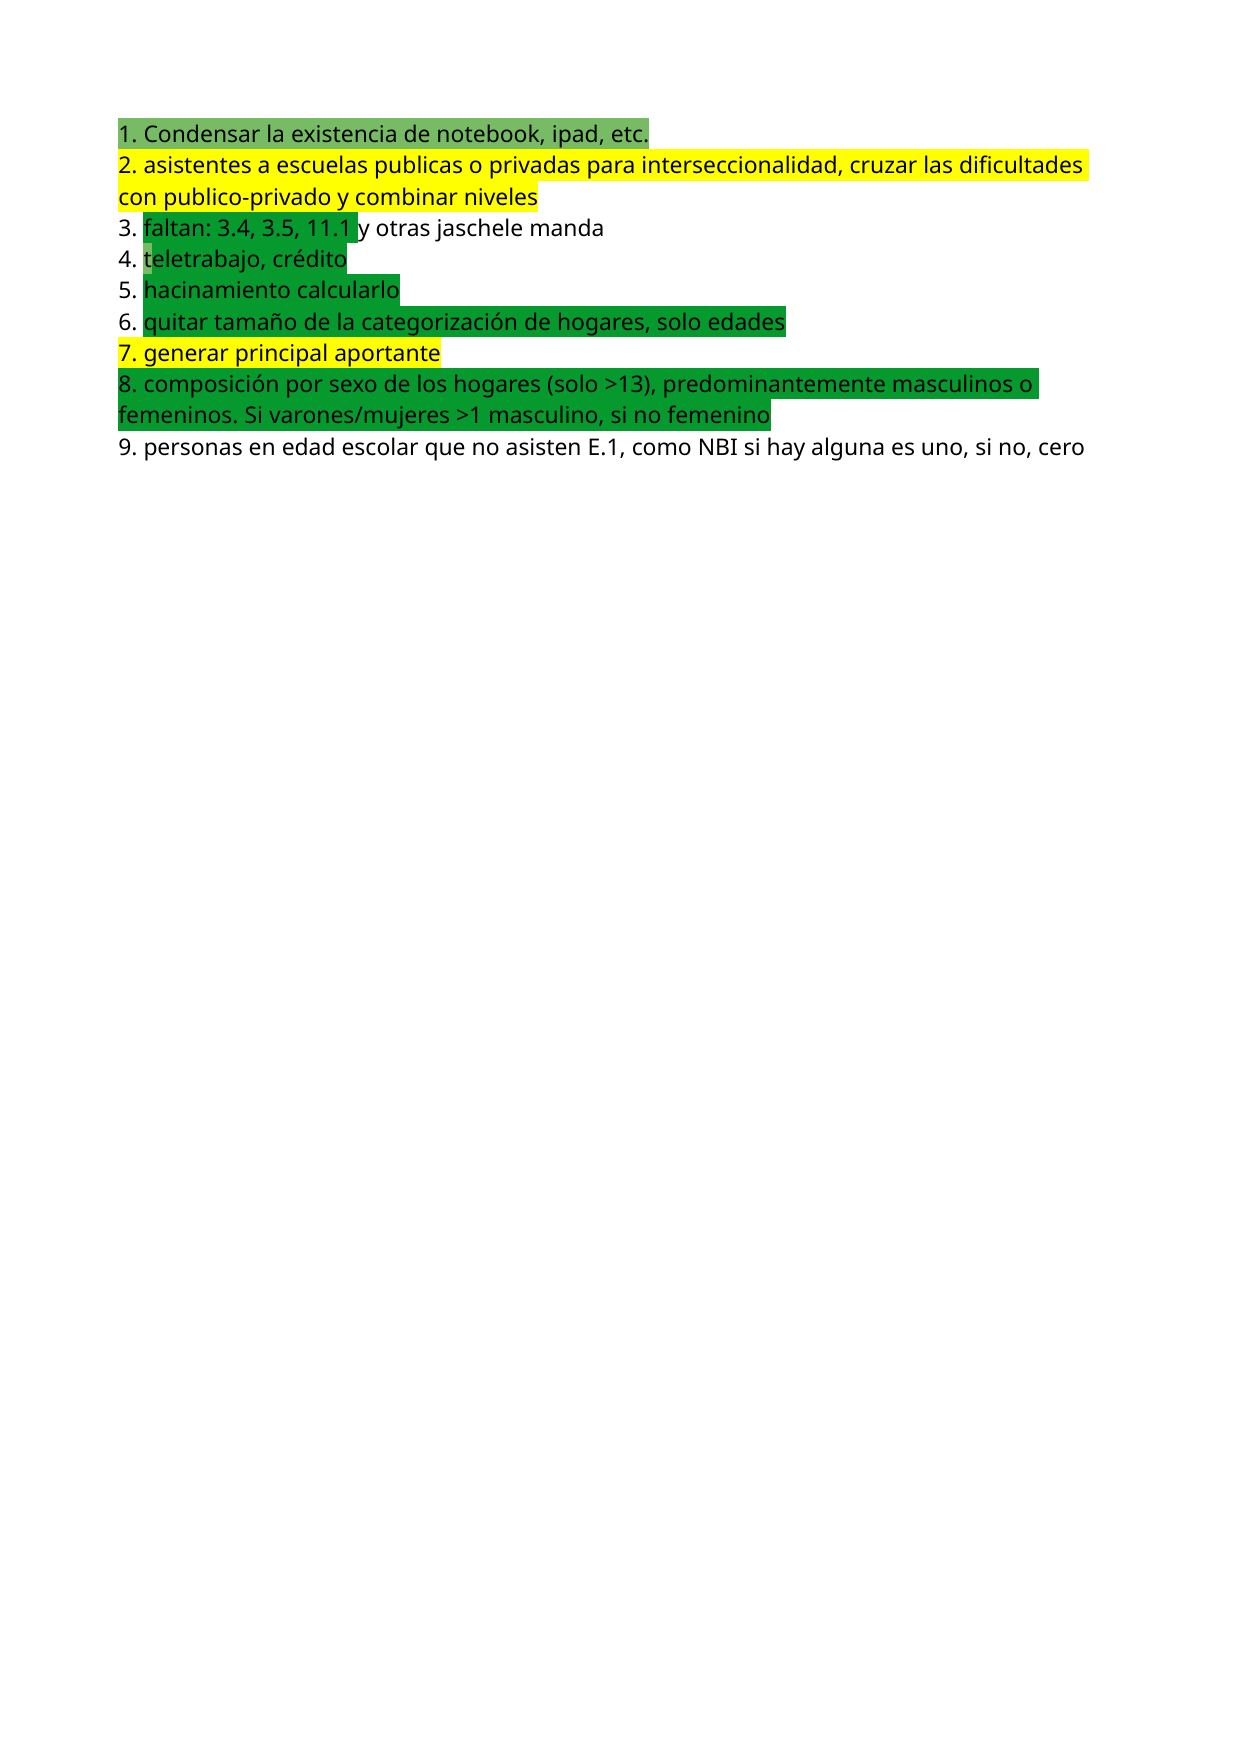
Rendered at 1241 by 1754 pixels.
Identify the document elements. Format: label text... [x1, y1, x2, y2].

text 1. Condensar la existencia de notebook, ipad, etc. [118, 118, 1122, 149]
text 7. generar principal aportante [118, 337, 1122, 368]
text 4. teletrabajo, crédito [118, 243, 1122, 274]
text 5. hacinamiento calcularlo [118, 274, 1122, 306]
text 6. quitar tamaño de la categorización de hogares, solo edades [118, 306, 1122, 337]
text 8. composición por sexo de los hogares (solo >13), predominantemente masculinos o femeninos. Si varones/mujeres >1 masculino, si no femenino [118, 368, 1122, 431]
text 9. personas en edad escolar que no asisten E.1, como NBI si hay alguna es uno, si no, cero [118, 431, 1122, 462]
text 2. asistentes a escuelas publicas o privadas para interseccionalidad, cruzar las dificultades con publico-privado y combinar niveles [118, 149, 1122, 212]
text 3. faltan: 3.4, 3.5, 11.1 y otras jaschele manda [118, 212, 1122, 243]
